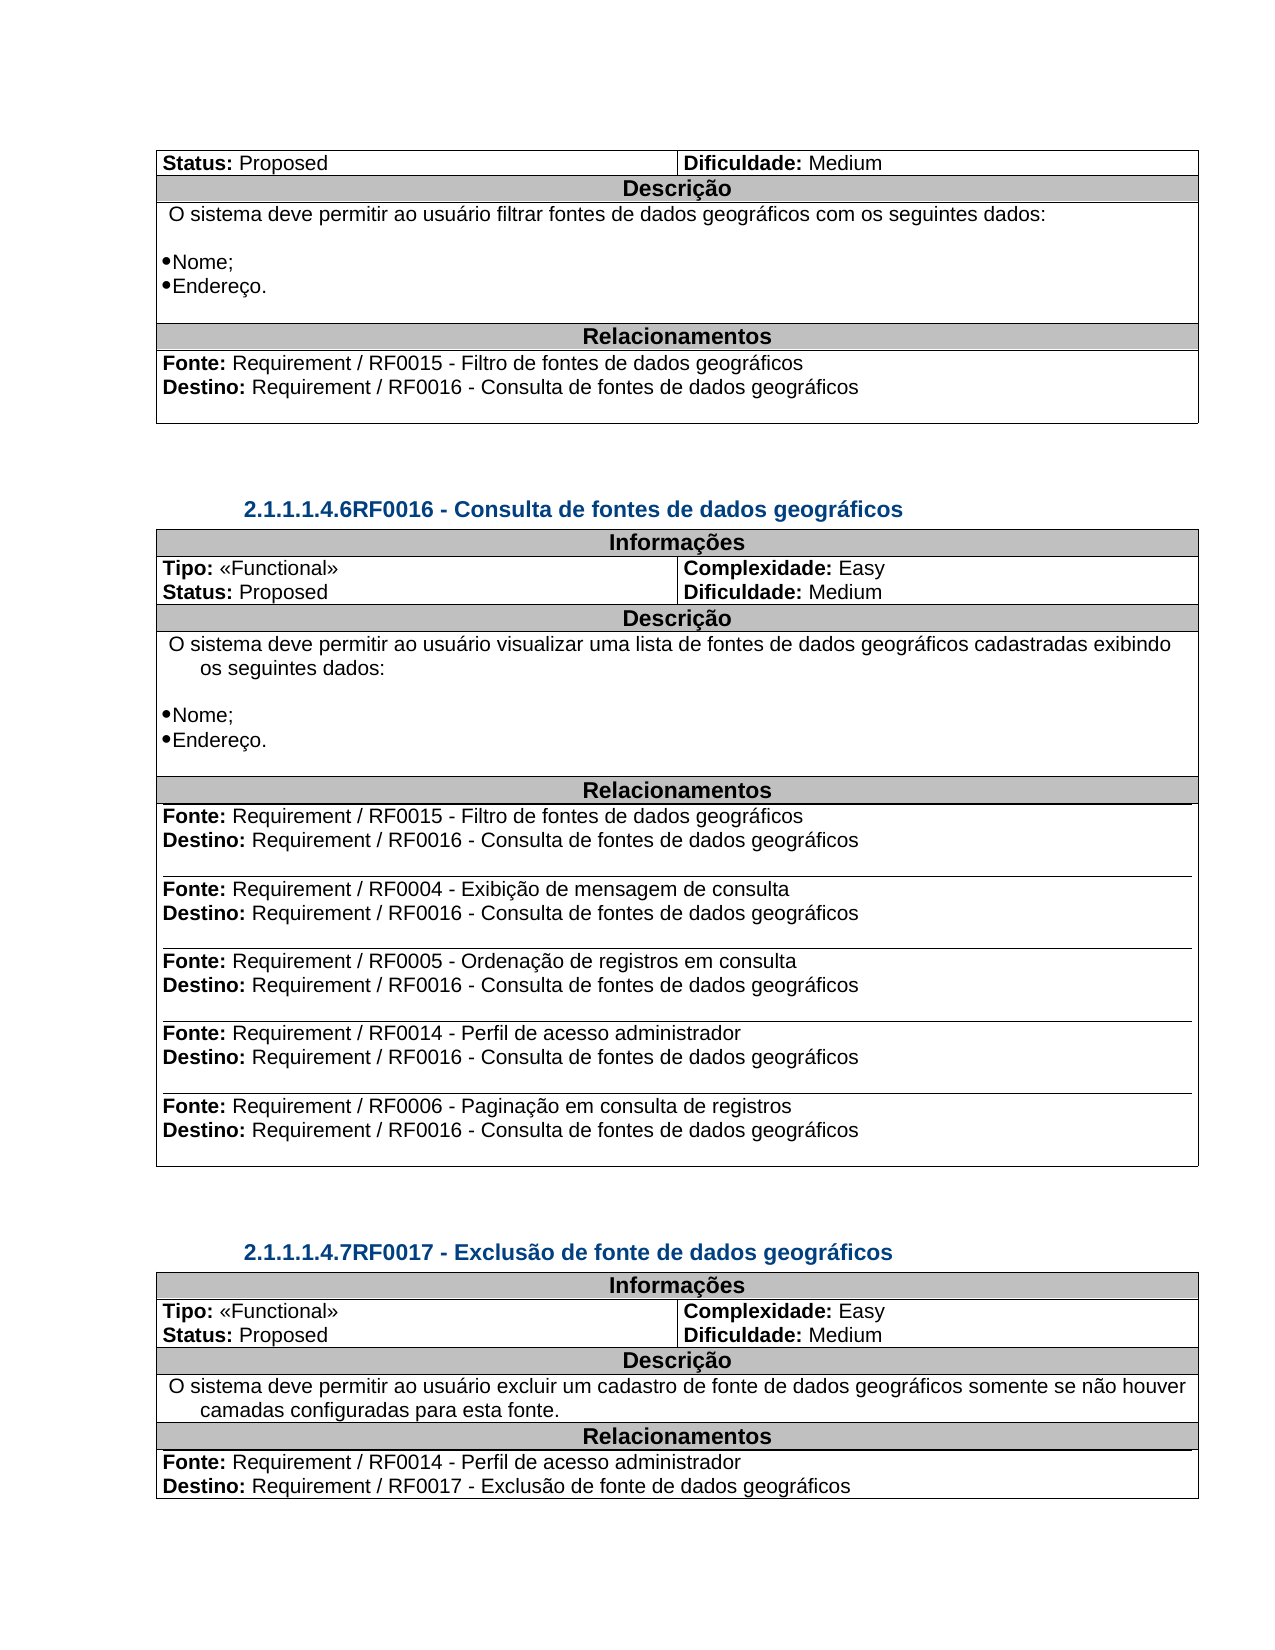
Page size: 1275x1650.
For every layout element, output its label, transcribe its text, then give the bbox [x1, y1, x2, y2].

table_header Fonte: Requirement / RF0015 - Filtro de fontes de dados geográficos Destino: Requirement / RF0016 - Consulta de fontes de dados geográficos [163, 805, 1192, 876]
table_cell Complexidade: Easy Dificuldade: Medium [678, 557, 1198, 604]
table_cell [1192, 804, 1198, 1166]
table_cell [157, 351, 1198, 423]
table_cell Status: Proposed [157, 151, 677, 174]
table_cell [157, 804, 163, 1166]
list RF0016 - Consulta de fontes de dados geográficos [244, 496, 1125, 522]
table_cell [157, 1450, 163, 1498]
table_cell Fonte: Requirement / RF0004 - Exibição de mensagem de consulta Destino: Requirement / RF0016 - Consulta de fontes de dados geográficos [163, 877, 1192, 948]
table_header Informações [157, 1273, 1198, 1298]
table_header Fonte: Requirement / RF0014 - Perfil de acesso administrador Destino: Requirement / RF0017 - Exclusão de fonte de dados geográficos [163, 1451, 1192, 1498]
table_cell Relacionamentos [157, 777, 1198, 803]
table_cell Tipo: «Functional» Status: Proposed [157, 557, 677, 604]
table_cell Descrição [157, 605, 1198, 631]
table_cell Fonte: Requirement / RF0006 - Paginação em consulta de registros Destino: Requirement / RF0016 - Consulta de fontes de dados geográficos [163, 1094, 1192, 1166]
table_cell Relacionamentos [157, 324, 1198, 349]
table_cell Fonte: Requirement / RF0005 - Ordenação de registros em consulta Destino: Requirement / RF0016 - Consulta de fontes de dados geográficos [163, 949, 1192, 1021]
table_cell Dificuldade: Medium [678, 151, 1198, 174]
table_cell Descrição [157, 176, 1198, 201]
table_cell O sistema deve permitir ao usuário excluir um cadastro de fonte de dados geográficos somente se não houver camadas configuradas para esta fonte. [157, 1375, 1198, 1422]
table_cell Fonte: Requirement / RF0014 - Perfil de acesso administrador Destino: Requirement / RF0016 - Consulta de fontes de dados geográficos [163, 1022, 1192, 1093]
table_cell Complexidade: Easy Dificuldade: Medium [678, 1300, 1198, 1347]
table_cell Tipo: «Functional» Status: Proposed [157, 1300, 677, 1347]
table_cell [1192, 1450, 1198, 1498]
table_header Fonte: Requirement / RF0015 - Filtro de fontes de dados geográficos Destino: Requirement / RF0016 - Consulta de fontes de dados geográficos [163, 351, 1192, 422]
table_cell Descrição [157, 1348, 1198, 1374]
table_header Informações [157, 530, 1198, 556]
list RF0017 - Exclusão de fonte de dados geográficos [244, 1239, 1125, 1265]
table_cell Relacionamentos [157, 1423, 1198, 1449]
table_cell O sistema deve permitir ao usuário visualizar uma lista de fontes de dados geográficos cadastradas exibindo os seguintes dados: Nome; Endereço. [157, 632, 1198, 776]
table_cell O sistema deve permitir ao usuário filtrar fontes de dados geográficos com os seguintes dados: Nome; Endereço. [157, 203, 1198, 323]
